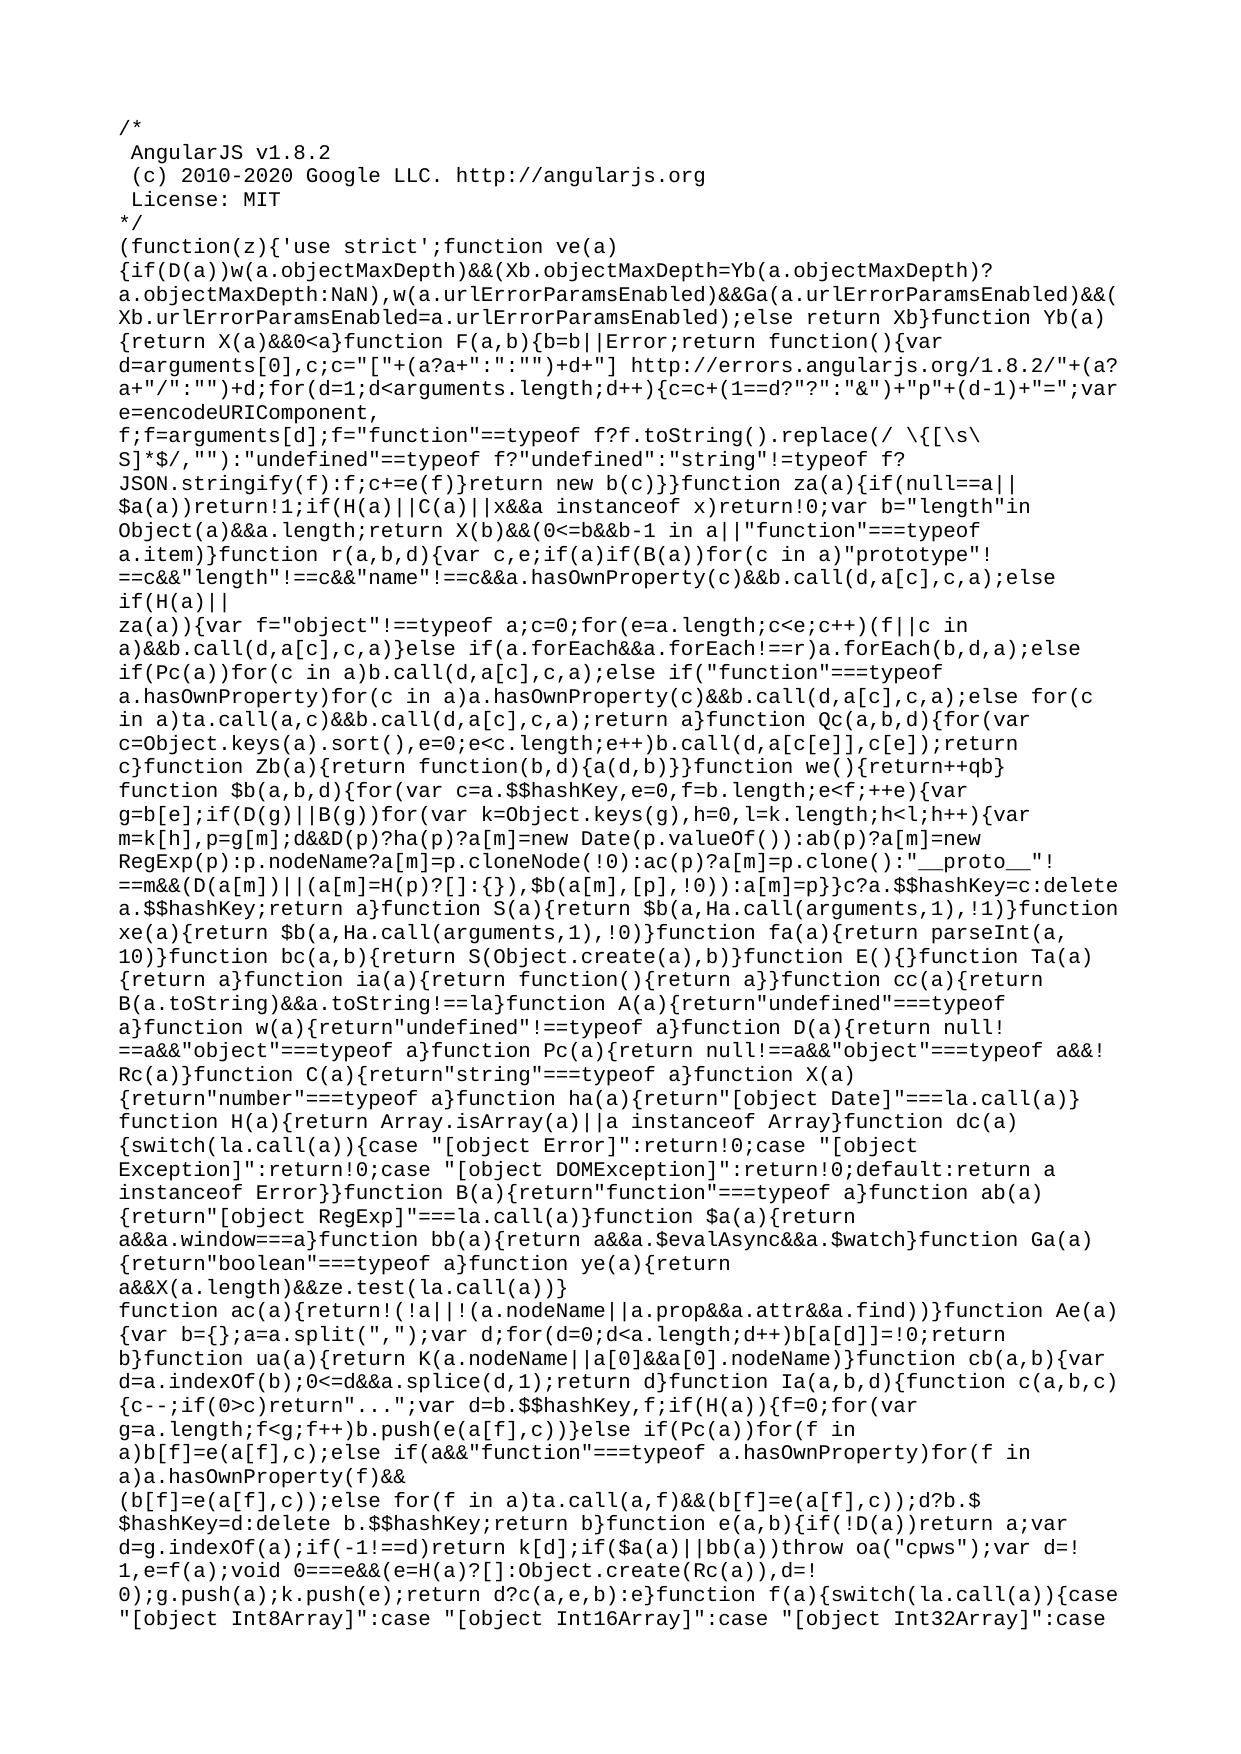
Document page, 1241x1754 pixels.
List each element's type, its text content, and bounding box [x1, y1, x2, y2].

text */ [118, 213, 1122, 236]
text AngularJS v1.8.2 [118, 142, 1122, 165]
text function ac(a){return!(!a||!(a.nodeName||a.prop&&a.attr&&a.find))}function Ae(a){var b={};a=a.split(",");var d;for(d=0;d<a.length;d++)b[a[d]]=!0;return b}function ua(a){return K(a.nodeName||a[0]&&a[0].nodeName)}function cb(a,b){var d=a.indexOf(b);0<=d&&a.splice(d,1);return d}function Ia(a,b,d){function c(a,b,c){c--;if(0>c)return"...";var d=b.$$hashKey,f;if(H(a)){f=0;for(var g=a.length;f<g;f++)b.push(e(a[f],c))}else if(Pc(a))for(f in a)b[f]=e(a[f],c);else if(a&&"function"===typeof a.hasOwnProperty)for(f in a)a.hasOwnProperty(f)&& [118, 1300, 1122, 1489]
text f;f=arguments[d];f="function"==typeof f?f.toString().replace(/ \{[\s\S]*$/,""):"undefined"==typeof f?"undefined":"string"!=typeof f?JSON.stringify(f):f;c+=e(f)}return new b(c)}}function za(a){if(null==a||$a(a))return!1;if(H(a)||C(a)||x&&a instanceof x)return!0;var b="length"in Object(a)&&a.length;return X(b)&&(0<=b&&b-1 in a||"function"===typeof a.item)}function r(a,b,d){var c,e;if(a)if(B(a))for(c in a)"prototype"!==c&&"length"!==c&&"name"!==c&&a.hasOwnProperty(c)&&b.call(d,a[c],c,a);else if(H(a)|| [118, 426, 1122, 615]
text (b[f]=e(a[f],c));else for(f in a)ta.call(a,f)&&(b[f]=e(a[f],c));d?b.$$hashKey=d:delete b.$$hashKey;return b}function e(a,b){if(!D(a))return a;var d=g.indexOf(a);if(-1!==d)return k[d];if($a(a)||bb(a))throw oa("cpws");var d=!1,e=f(a);void 0===e&&(e=H(a)?[]:Object.create(Rc(a)),d=!0);g.push(a);k.push(e);return d?c(a,e,b):e}function f(a){switch(la.call(a)){case "[object Int8Array]":case "[object Int16Array]":case "[object Int32Array]":case [118, 1489, 1122, 1631]
text function $b(a,b,d){for(var c=a.$$hashKey,e=0,f=b.length;e<f;++e){var g=b[e];if(D(g)||B(g))for(var k=Object.keys(g),h=0,l=k.length;h<l;h++){var m=k[h],p=g[m];d&&D(p)?ha(p)?a[m]=new Date(p.valueOf()):ab(p)?a[m]=new RegExp(p):p.nodeName?a[m]=p.cloneNode(!0):ac(p)?a[m]=p.clone():"__proto__"!==m&&(D(a[m])||(a[m]=H(p)?[]:{}),$b(a[m],[p],!0)):a[m]=p}}c?a.$$hashKey=c:delete a.$$hashKey;return a}function S(a){return $b(a,Ha.call(arguments,1),!1)}function xe(a){return $b(a,Ha.call(arguments,1),!0)}function fa(a){return parseInt(a, [118, 780, 1122, 946]
text (c) 2010-2020 Google LLC. http://angularjs.org [118, 165, 1122, 189]
text License: MIT [118, 189, 1122, 213]
text za(a)){var f="object"!==typeof a;c=0;for(e=a.length;c<e;c++)(f||c in a)&&b.call(d,a[c],c,a)}else if(a.forEach&&a.forEach!==r)a.forEach(b,d,a);else if(Pc(a))for(c in a)b.call(d,a[c],c,a);else if("function"===typeof a.hasOwnProperty)for(c in a)a.hasOwnProperty(c)&&b.call(d,a[c],c,a);else for(c in a)ta.call(a,c)&&b.call(d,a[c],c,a);return a}function Qc(a,b,d){for(var c=Object.keys(a).sort(),e=0;e<c.length;e++)b.call(d,a[c[e]],c[e]);return c}function Zb(a){return function(b,d){a(d,b)}}function we(){return++qb} [118, 615, 1122, 780]
text function H(a){return Array.isArray(a)||a instanceof Array}function dc(a){switch(la.call(a)){case "[object Error]":return!0;case "[object Exception]":return!0;case "[object DOMException]":return!0;default:return a instanceof Error}}function B(a){return"function"===typeof a}function ab(a){return"[object RegExp]"===la.call(a)}function $a(a){return a&&a.window===a}function bb(a){return a&&a.$evalAsync&&a.$watch}function Ga(a){return"boolean"===typeof a}function ye(a){return a&&X(a.length)&&ze.test(la.call(a))} [118, 1111, 1122, 1300]
text 10)}function bc(a,b){return S(Object.create(a),b)}function E(){}function Ta(a){return a}function ia(a){return function(){return a}}function cc(a){return B(a.toString)&&a.toString!==la}function A(a){return"undefined"===typeof a}function w(a){return"undefined"!==typeof a}function D(a){return null!==a&&"object"===typeof a}function Pc(a){return null!==a&&"object"===typeof a&&!Rc(a)}function C(a){return"string"===typeof a}function X(a){return"number"===typeof a}function ha(a){return"[object Date]"===la.call(a)} [118, 946, 1122, 1111]
text (function(z){'use strict';function ve(a){if(D(a))w(a.objectMaxDepth)&&(Xb.objectMaxDepth=Yb(a.objectMaxDepth)?a.objectMaxDepth:NaN),w(a.urlErrorParamsEnabled)&&Ga(a.urlErrorParamsEnabled)&&(Xb.urlErrorParamsEnabled=a.urlErrorParamsEnabled);else return Xb}function Yb(a){return X(a)&&0<a}function F(a,b){b=b||Error;return function(){var d=arguments[0],c;c="["+(a?a+":":"")+d+"] http://errors.angularjs.org/1.8.2/"+(a?a+"/":"")+d;for(d=1;d<arguments.length;d++){c=c+(1==d?"?":"&")+"p"+(d-1)+"=";var e=encodeURIComponent, [118, 236, 1122, 426]
text /* [118, 118, 1122, 142]
